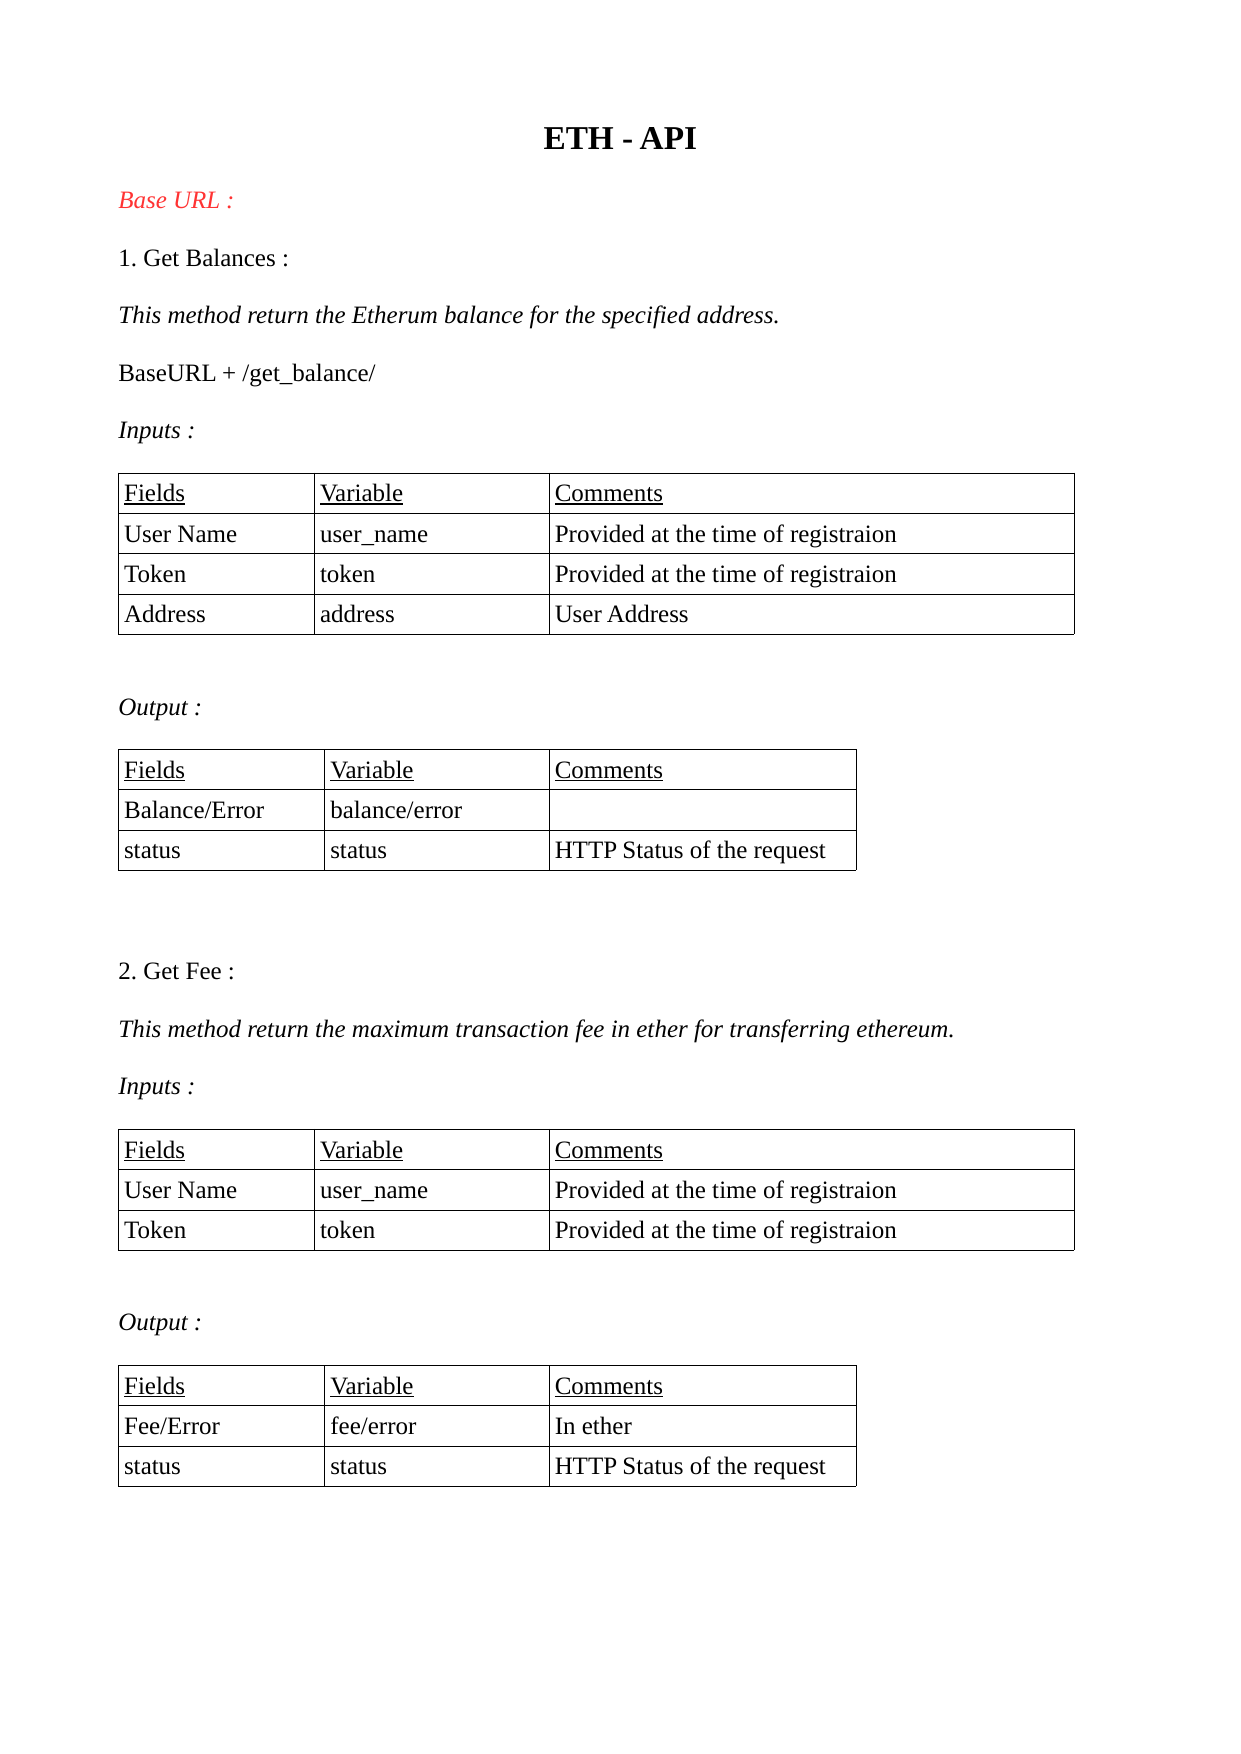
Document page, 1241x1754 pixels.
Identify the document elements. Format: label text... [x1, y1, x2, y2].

text This method return the maximum transaction fee in ether for transferring ethereum. [118, 1014, 1122, 1043]
table_cell Balance/Error [119, 790, 324, 830]
text 1. Get Balances : [118, 243, 1122, 271]
table_cell Provided at the time of registraion [550, 554, 1074, 594]
table_cell user_name [315, 514, 549, 553]
table_cell Provided at the time of registraion [550, 514, 1074, 553]
table_cell balance/error [325, 790, 549, 830]
table_header Comments [550, 1130, 1074, 1169]
text 2. Get Fee : [118, 956, 1122, 985]
text ETH - API [118, 118, 1122, 156]
table_cell Fee/Error [119, 1406, 324, 1446]
table_cell address [315, 595, 549, 634]
table_header Fields [119, 750, 324, 789]
table_cell User Address [550, 595, 1074, 634]
table_cell token [315, 554, 549, 594]
table_cell In ether [550, 1406, 856, 1446]
table_cell User Name [119, 1170, 314, 1209]
table_cell fee/error [325, 1406, 549, 1446]
table_header Fields [119, 1130, 314, 1169]
table_cell token [315, 1211, 549, 1250]
table_header Variable [315, 1130, 549, 1169]
text This method return the Etherum balance for the specified address. [118, 300, 1122, 329]
table_header Variable [325, 1366, 549, 1405]
table_header Variable [325, 750, 549, 789]
table_header Variable [315, 474, 549, 513]
table_header Fields [119, 474, 314, 513]
table_cell User Name [119, 514, 314, 553]
table_cell [550, 790, 856, 830]
table_cell Provided at the time of registraion [550, 1211, 1074, 1250]
table_cell Token [119, 554, 314, 594]
table_cell user_name [315, 1170, 549, 1209]
table_cell HTTP Status of the request [550, 1447, 856, 1486]
table_header Comments [550, 474, 1074, 513]
table_cell Token [119, 1211, 314, 1250]
text Base URL : [118, 185, 1122, 214]
text Output : [118, 692, 1122, 720]
text Inputs : [118, 415, 1122, 444]
table_cell status [119, 831, 324, 870]
text BaseURL + /get_balance/ [118, 358, 1122, 386]
table_cell Provided at the time of registraion [550, 1170, 1074, 1209]
table_header Fields [119, 1366, 324, 1405]
text Inputs : [118, 1071, 1122, 1100]
table_cell status [119, 1447, 324, 1486]
table_cell status [325, 831, 549, 870]
table_cell Address [119, 595, 314, 634]
table_cell HTTP Status of the request [550, 831, 856, 870]
table_header Comments [550, 1366, 856, 1405]
table_cell status [325, 1447, 549, 1486]
table_header Comments [550, 750, 856, 789]
text Output : [118, 1307, 1122, 1336]
